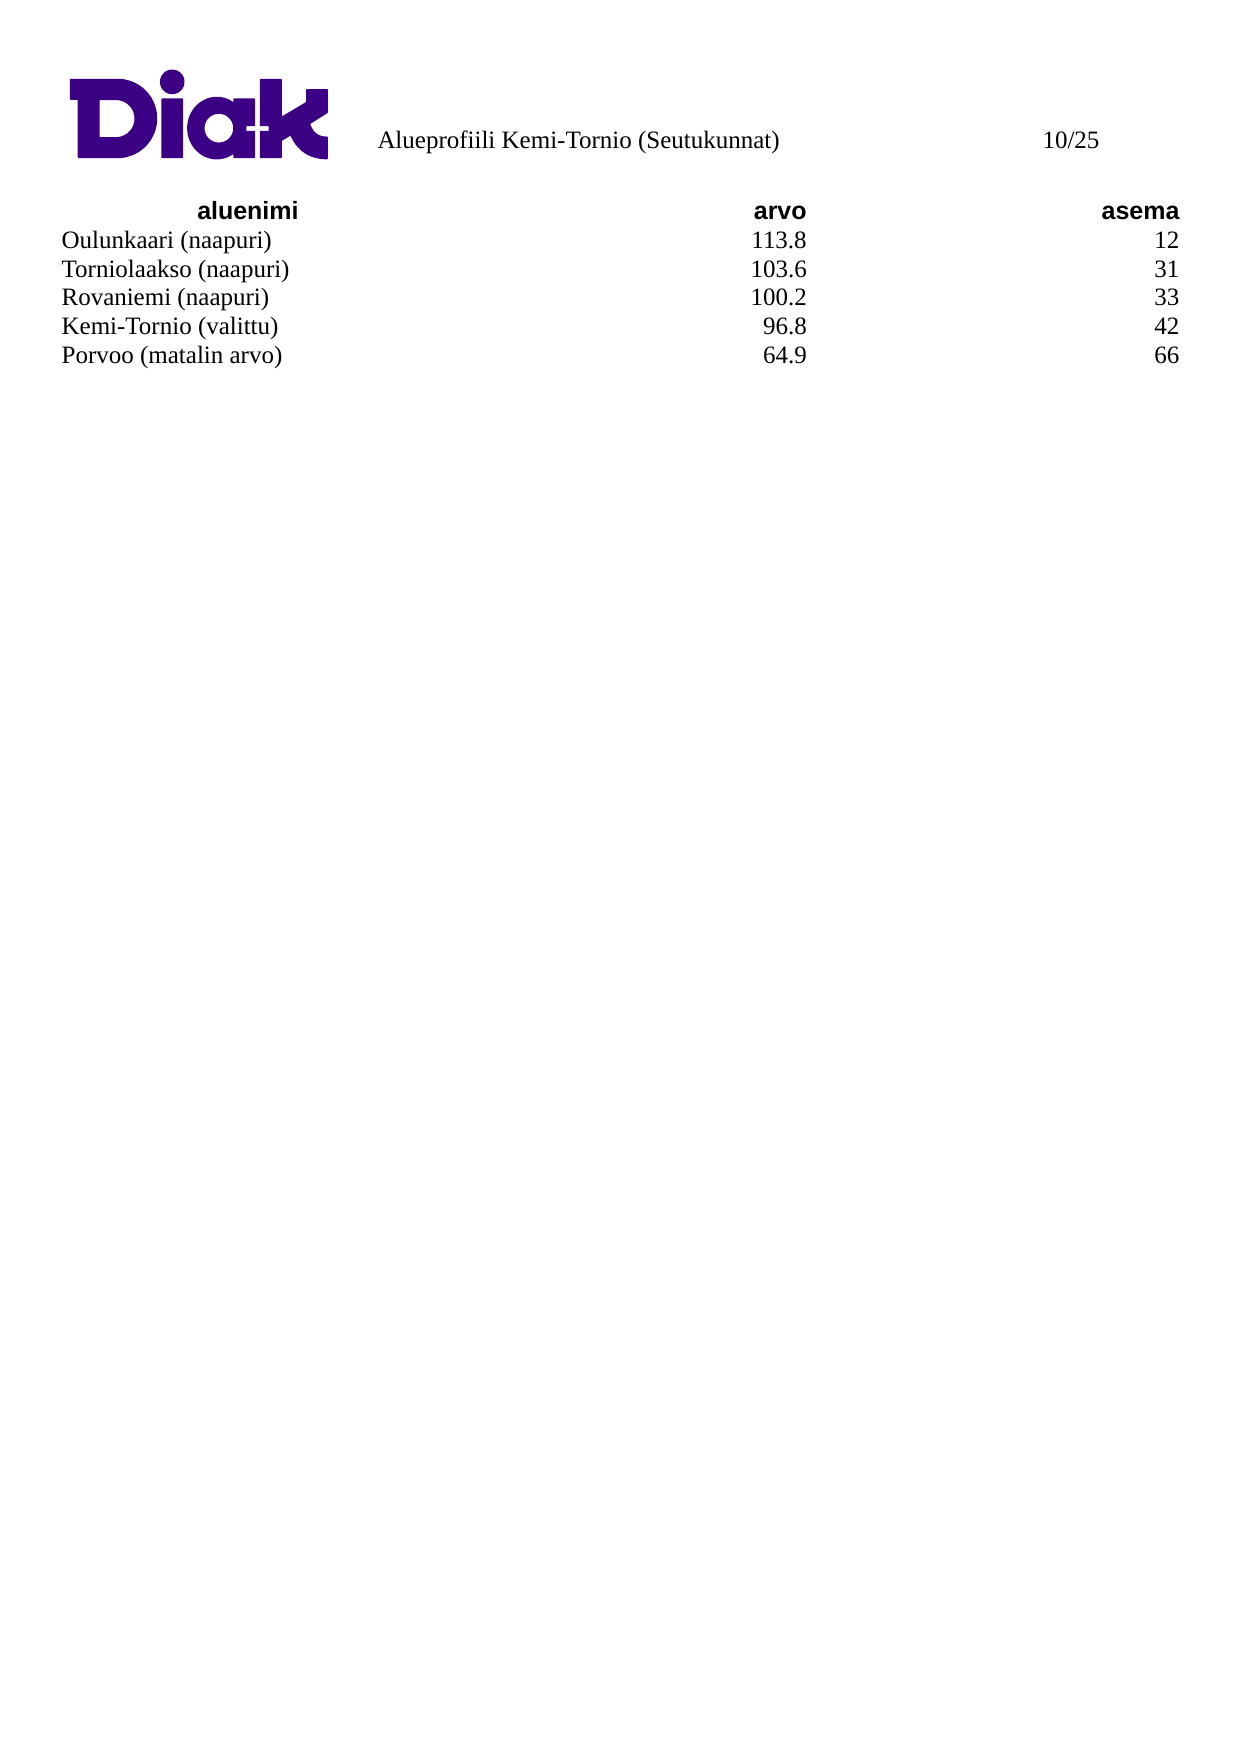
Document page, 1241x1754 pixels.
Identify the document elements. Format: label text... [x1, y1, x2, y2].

table_cell Torniolaakso (naapuri) [61, 254, 434, 282]
table_cell 113.8 [434, 225, 806, 254]
table_cell 66 [806, 340, 1179, 369]
table_cell 103.6 [434, 254, 806, 282]
table_header aluenimi [61, 196, 434, 225]
table_header asema [806, 196, 1179, 225]
table_cell 64.9 [434, 340, 806, 369]
table_cell Oulunkaari (naapuri) [61, 225, 434, 254]
table_cell Rovaniemi (naapuri) [61, 283, 434, 311]
table_cell 31 [806, 254, 1179, 282]
table_cell 33 [806, 283, 1179, 311]
table_cell 96.8 [434, 311, 806, 340]
table_cell Kemi-Tornio (valittu) [61, 311, 434, 340]
table_header arvo [434, 196, 806, 225]
table_cell 42 [806, 311, 1179, 340]
table_cell Porvoo (matalin arvo) [61, 340, 434, 369]
table_cell 12 [806, 225, 1179, 254]
table_cell 100.2 [434, 283, 806, 311]
